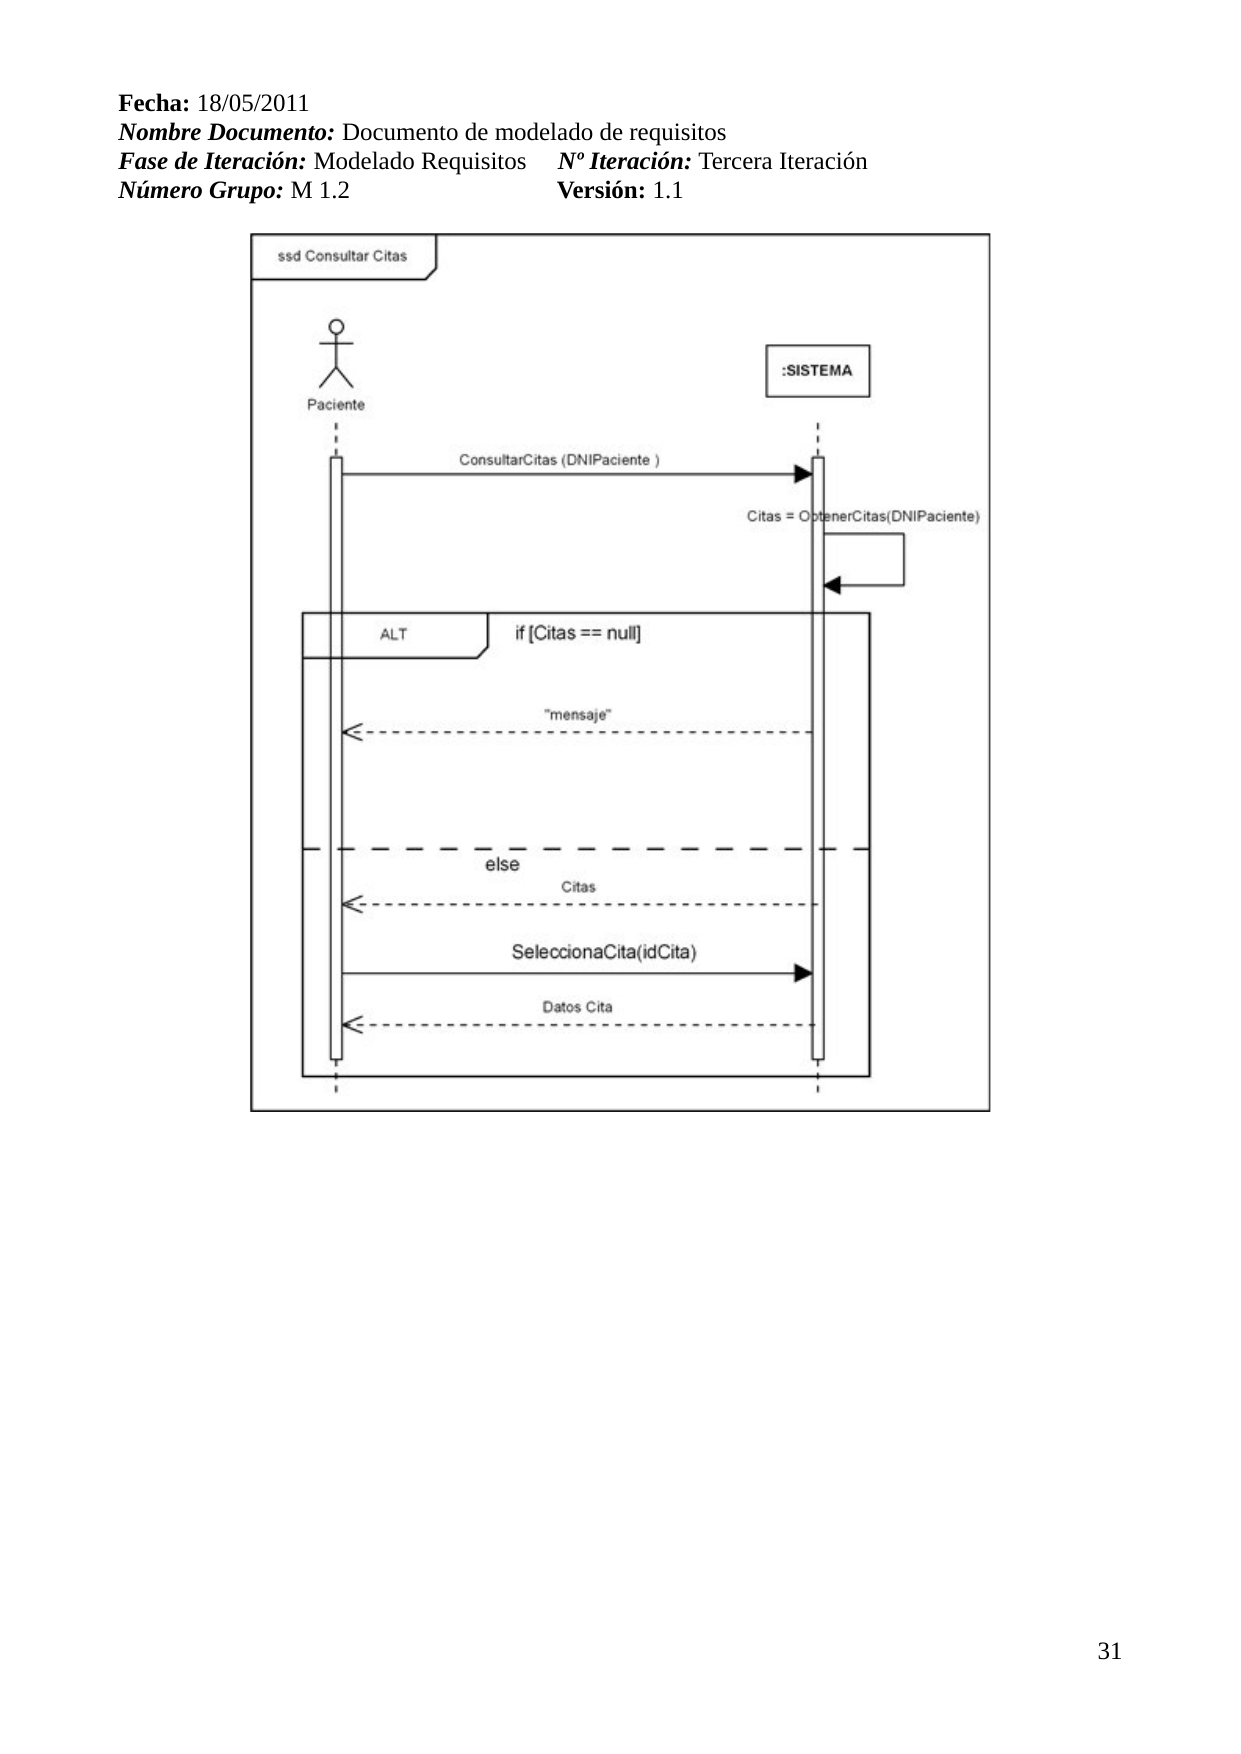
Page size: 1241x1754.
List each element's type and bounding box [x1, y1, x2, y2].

picture [249, 233, 991, 1112]
